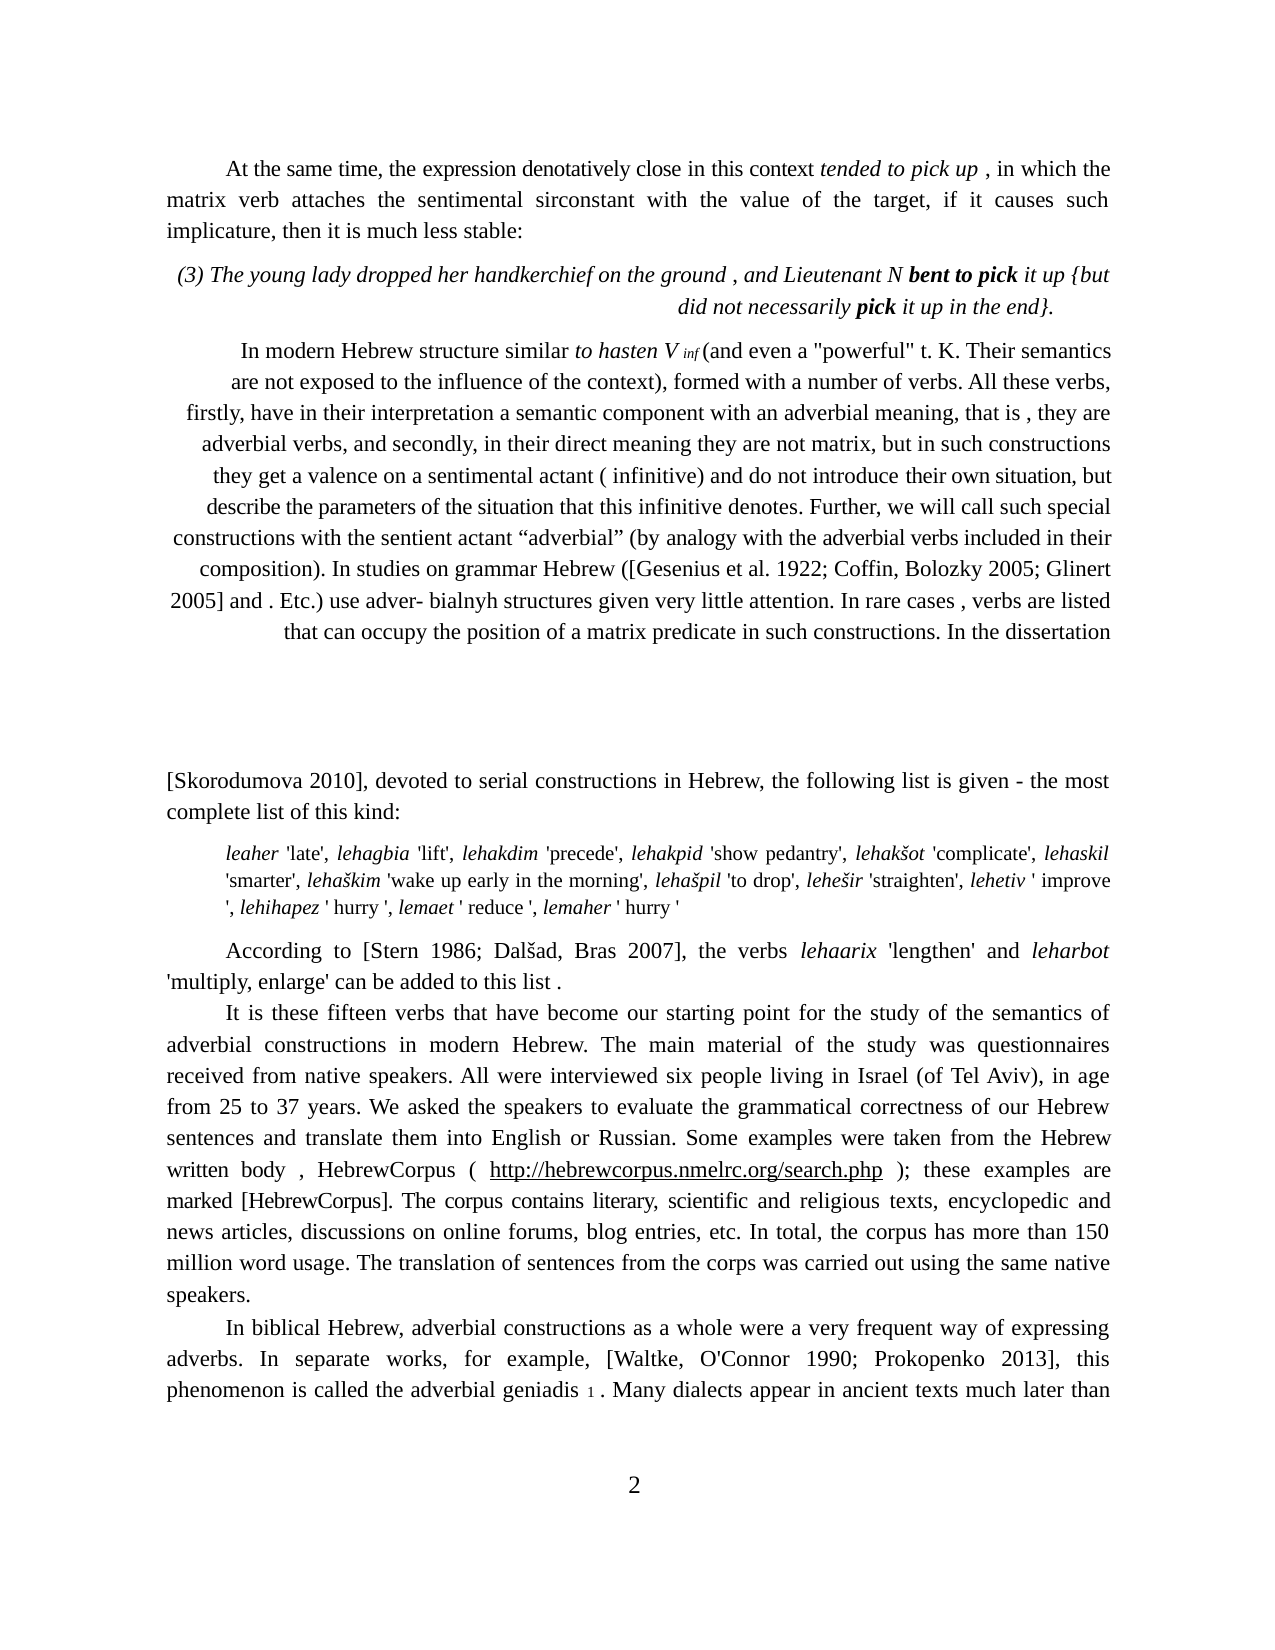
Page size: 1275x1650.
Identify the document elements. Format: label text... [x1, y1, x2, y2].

text According to [Stern 1986; Dalšad, Bras 2007], the verbs lehaariх 'lengthen' and leharbot 'multiply, enlarge' can be added to this list . [166, 932, 1111, 994]
text In modern Hebrew structure similar to hasten V inf (and even a "powerful" t. K. Their semantics are not exposed to the influence of the context), formed with a number of verbs. All these verbs, firstly, have in their interpretation a semantic component with an adverbial meaning, that is , they are adverbial verbs, and secondly, in their direct meaning they are not matrix, but in such constructions they get a valence on a sentimental actant ( infinitive) and do not introduce their own situation, but describe the parameters of the situation that this infinitive denotes. Further, we will call such special constructions with the sentient actant “adverbial” (by analogy with the adverbial verbs included in their composition). In studies on grammar Hebrew ([Gesenius et al. 1922; Coffin, Bolozky 2005; Glinert 2005] and . Etc.) use adver- bialnyh structures given very little attention. In rare cases , verbs are listed that can occupy the position of a matrix predicate in such constructions. In the dissertation [166, 332, 1112, 644]
text (3) The young lady dropped her handkerchief on the ground , and Lieutenant N bent to pick it up {but did not necessarily pick it up in the end}. [166, 257, 1111, 319]
text leaher 'late', lehagbia 'lift', lehakdim 'precede', lehakpid 'show pedantry', lehakšot 'complicate', lehaskil 'smarter', lehaškim 'wake up early in the morning', lehašpil 'to drop', lehešir 'straighten', lehetiv ' improve ', lehihapez ' hurry ', lemaet ' reduce ', lemaher ' hurry ' [225, 838, 1111, 919]
text [Skorodumova 2010], devoted to serial constructions in Hebrew, the following list is given - the most complete list of this kind: [166, 762, 1111, 825]
text In biblical Hebrew, adverbial constructions as a whole were a very frequent way of expressing adverbs. In separate works, for example, [Waltke, O'Connor 1990; Prokopenko 2013], this phenomenon is called the adverbial geniadis 1 . Many dialects appear in ancient texts much later than [166, 1309, 1112, 1402]
text It is these fifteen verbs that have become our starting point for the study of the semantics of adverbial constructions in modern Hebrew. The main material of the study was questionnaires received from native speakers. All were interviewed six people living in Israel (of Tel Aviv), in age from 25 to 37 years. We asked the speakers to evaluate the grammatical correctness of our Hebrew sentences and translate them into English or Russian. Some examples were taken from the Hebrew written body , HebrewCorpus ( http://hebrewcorpus.nmelrc.org/search.php ); these examples are marked [HebrewCorpus]. The corpus contains literary, scientific and religious texts, encyclopedic and news articles, discussions on online forums, blog entries, etc. In total, the corpus has more than 150 million word usage. The translation of sentences from the corps was carried out using the same native speakers. [166, 994, 1112, 1307]
text At the same time, the expression denotatively close in this context tended to pick up , in which the matrix verb attaches the sentimental sirconstant with the value of the target, if it causes such implicature, then it is much less stable: [166, 150, 1111, 244]
